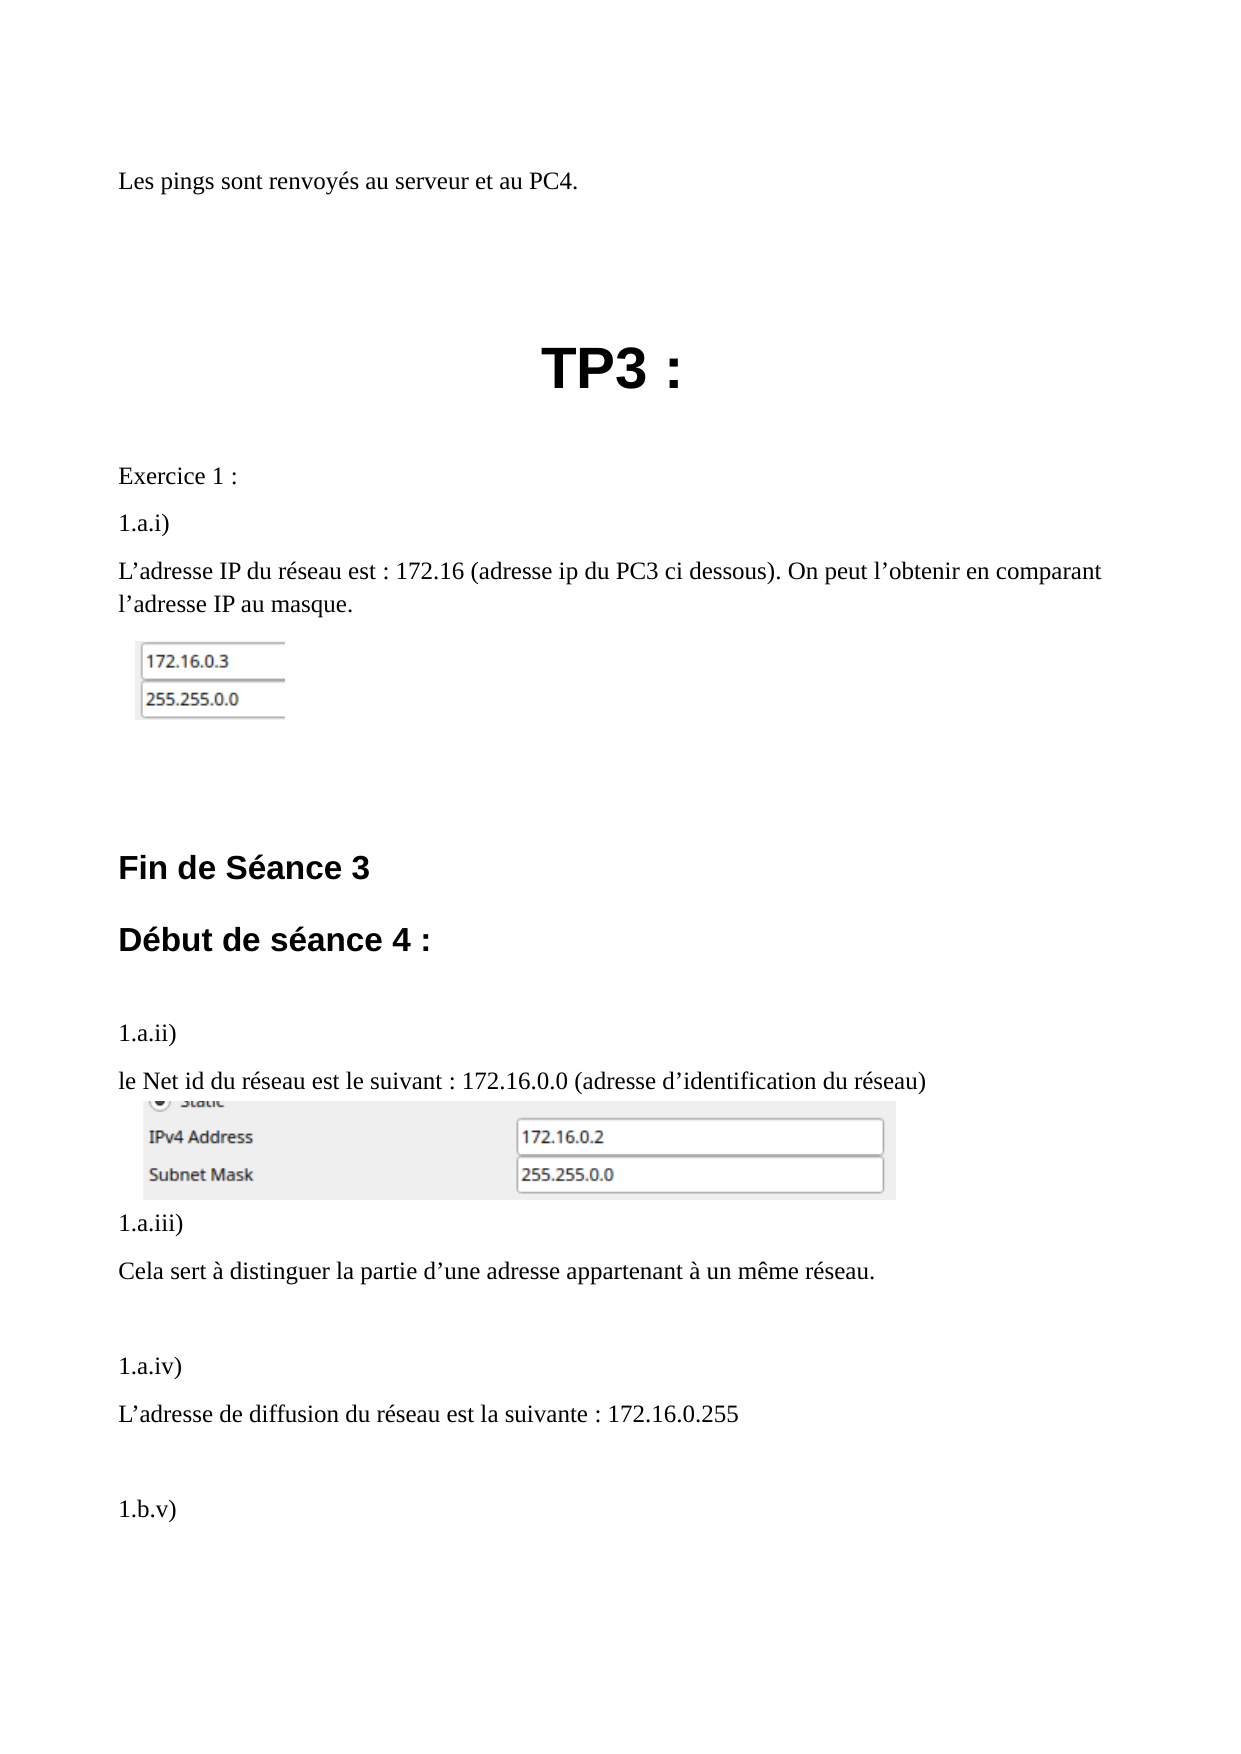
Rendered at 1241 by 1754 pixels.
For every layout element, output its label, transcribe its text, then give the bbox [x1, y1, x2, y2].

subtitle Début de séance 4 : [118, 919, 1122, 958]
text L’adresse IP du réseau est : 172.16 (adresse ip du PC3 ci dessous). On peut l’obtenir en comparant l’adresse IP au masque. [118, 556, 1122, 618]
text Les pings sont renvoyés au serveur et au PC4. [118, 166, 1122, 194]
text 1.a.iii) [118, 1208, 1122, 1237]
text 1.a.iv) [118, 1351, 1122, 1380]
text 1.a.i) [118, 508, 1122, 537]
text le Net id du réseau est le suivant : 172.16.0.0 (adresse d’identification du réseau) [118, 1066, 1122, 1094]
picture [143, 1101, 897, 1200]
text L’adresse de diffusion du réseau est la suivante : 172.16.0.255 [118, 1399, 1122, 1428]
title TP3 : [118, 333, 1122, 401]
subtitle Fin de Séance 3 [118, 848, 1122, 886]
text 1.b.v) [118, 1494, 1122, 1523]
text Exercice 1 : [118, 461, 1122, 489]
text Cela sert à distinguer la partie d’une adresse appartenant à un même réseau. [118, 1256, 1122, 1285]
picture [135, 641, 285, 720]
text 1.a.ii) [118, 1018, 1122, 1047]
